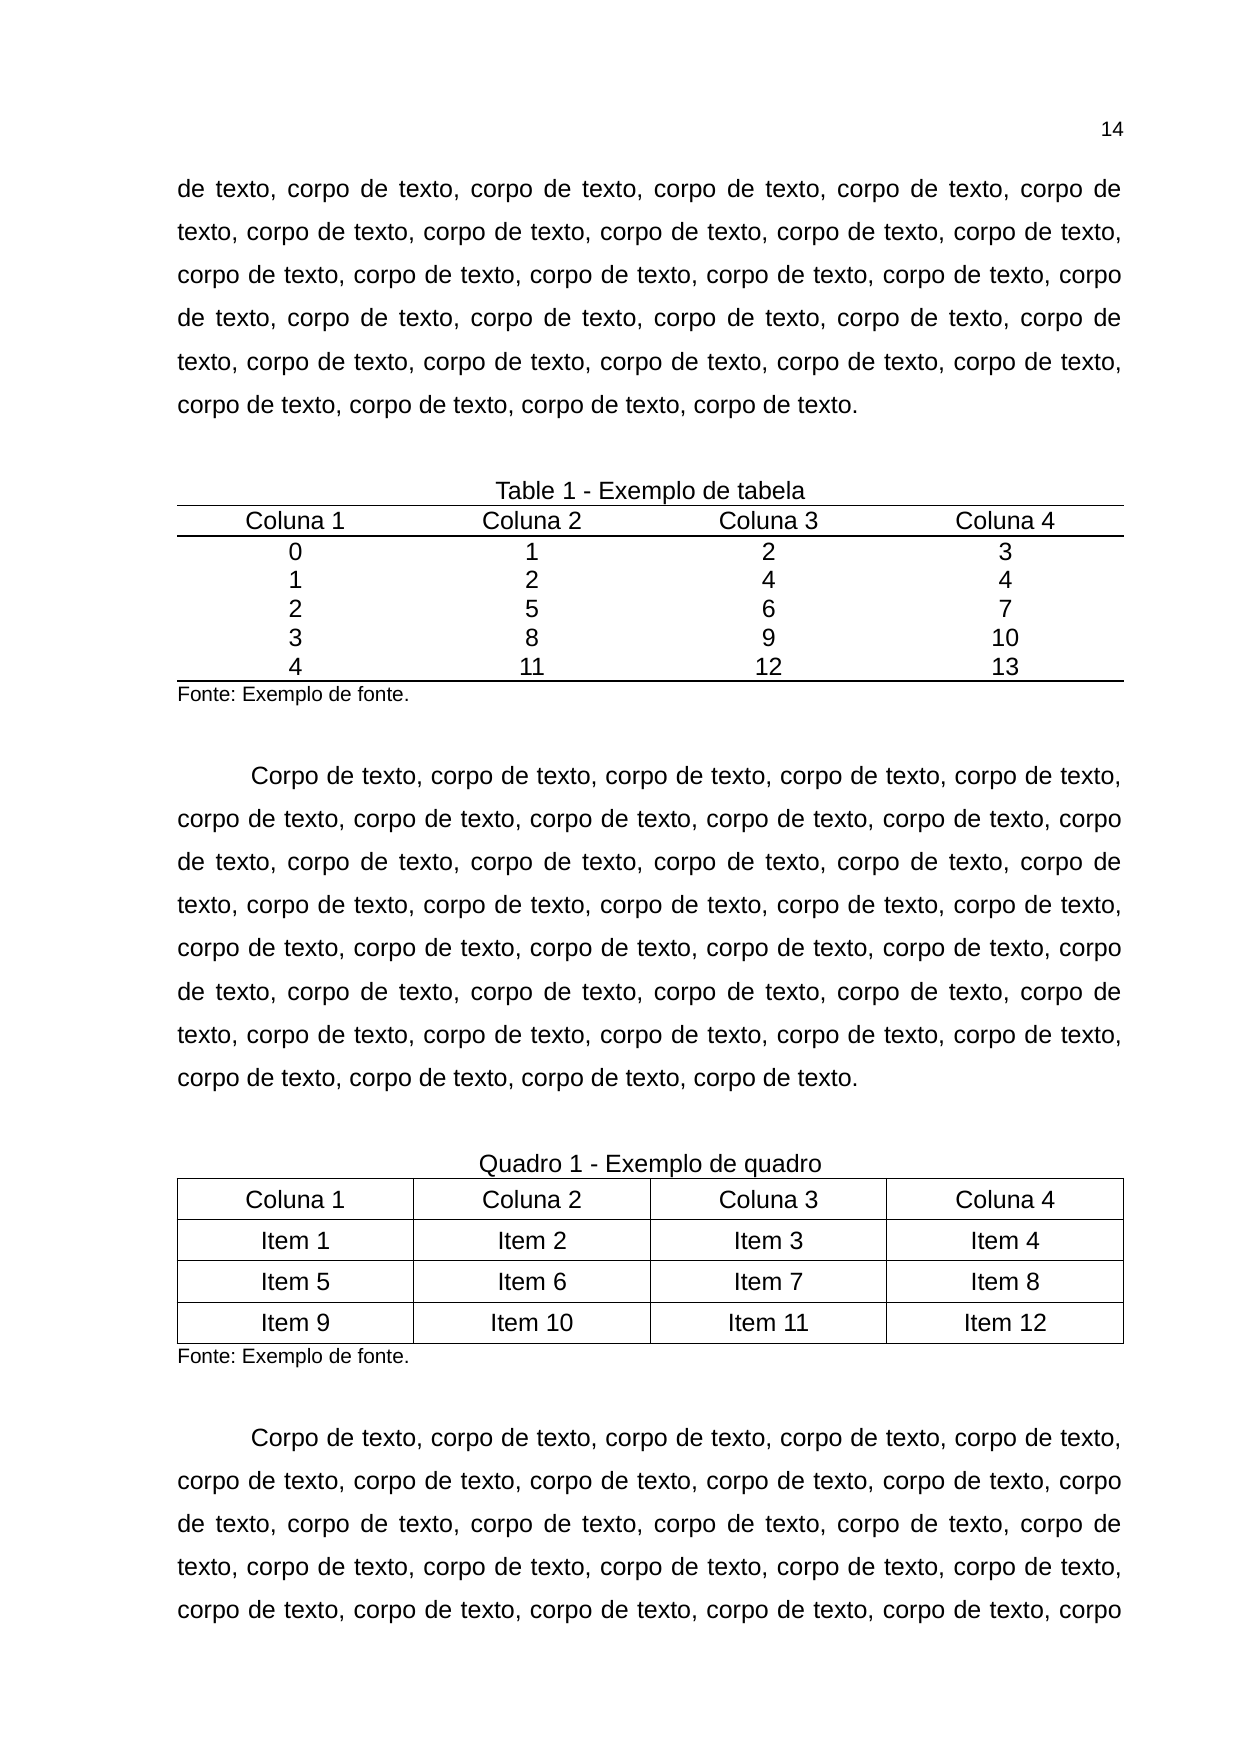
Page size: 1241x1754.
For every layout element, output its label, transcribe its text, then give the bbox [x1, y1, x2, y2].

text Fonte: Exemplo de fonte. [177, 1344, 1123, 1368]
table_cell Item 7 [651, 1261, 886, 1302]
table_cell Item 6 [414, 1261, 650, 1302]
table_cell 2 [650, 537, 887, 565]
table_cell 1 [414, 537, 650, 565]
table_cell 10 [887, 623, 1123, 652]
table_header Coluna 1 [178, 1179, 413, 1219]
table_header Coluna 4 [887, 1179, 1123, 1219]
table_cell 1 [177, 565, 413, 594]
text de texto, corpo de texto, corpo de texto, corpo de texto, corpo de texto, corpo de texto, corpo de texto, corpo de texto, corpo de texto, corpo de texto, corpo de texto, corpo de texto, corpo de texto, corpo de texto, corpo de texto, corpo de texto, corpo de texto, corpo de texto, corpo de texto, corpo de texto, corpo de texto, corpo de texto, corpo de texto, corpo de texto, corpo de texto, corpo de texto, corpo de texto, corpo de texto, corpo de texto, corpo de texto, corpo de texto. [177, 174, 1123, 418]
table_cell 13 [887, 652, 1123, 680]
table_cell Item 1 [178, 1220, 413, 1260]
table_cell 6 [650, 594, 887, 623]
text Corpo de texto, corpo de texto, corpo de texto, corpo de texto, corpo de texto, corpo de texto, corpo de texto, corpo de texto, corpo de texto, corpo de texto, corpo de texto, corpo de texto, corpo de texto, corpo de texto, corpo de texto, corpo de texto, corpo de texto, corpo de texto, corpo de texto, corpo de texto, corpo de texto, corpo de texto, corpo de texto, corpo de texto, corpo de texto, corpo de texto, corpo [177, 1423, 1123, 1624]
table_cell Item 11 [651, 1303, 886, 1343]
table_header Coluna 3 [650, 506, 887, 535]
text Corpo de texto, corpo de texto, corpo de texto, corpo de texto, corpo de texto, corpo de texto, corpo de texto, corpo de texto, corpo de texto, corpo de texto, corpo de texto, corpo de texto, corpo de texto, corpo de texto, corpo de texto, corpo de texto, corpo de texto, corpo de texto, corpo de texto, corpo de texto, corpo de texto, corpo de texto, corpo de texto, corpo de texto, corpo de texto, corpo de texto, corpo de texto, corpo de texto, corpo de texto, corpo de texto, corpo de texto, corpo de texto, corpo de texto, corpo de texto, corpo de texto, corpo de texto, corpo de texto, corpo de texto, corpo de texto, corpo de texto, corpo de texto. [177, 761, 1123, 1092]
table_cell 4 [887, 565, 1123, 594]
table_cell 12 [650, 652, 887, 680]
table_header Coluna 3 [651, 1179, 886, 1219]
table_cell 2 [177, 594, 413, 623]
text Fonte: Exemplo de fonte. [177, 682, 1123, 706]
table_cell Item 5 [178, 1261, 413, 1302]
table_cell Item 3 [651, 1220, 886, 1260]
table_header Coluna 1 [177, 506, 413, 535]
table_cell 0 [177, 537, 413, 565]
text Quadro 1 - Exemplo de quadro [177, 1149, 1123, 1178]
table_cell 2 [414, 565, 650, 594]
table_cell Item 10 [414, 1303, 650, 1343]
text Table 1 - Exemplo de tabela [177, 476, 1123, 505]
table_header Coluna 4 [887, 506, 1123, 535]
table_cell 3 [177, 623, 413, 652]
table_cell Item 12 [887, 1303, 1123, 1343]
table_cell 9 [650, 623, 887, 652]
table_cell Item 4 [887, 1220, 1123, 1260]
table_cell Item 8 [887, 1261, 1123, 1302]
table_header Coluna 2 [414, 1179, 650, 1219]
table_cell 8 [414, 623, 650, 652]
table_cell 4 [650, 565, 887, 594]
table_cell Item 2 [414, 1220, 650, 1260]
table_cell 3 [887, 537, 1123, 565]
table_cell 4 [177, 652, 413, 680]
table_cell 5 [414, 594, 650, 623]
table_cell Item 9 [178, 1303, 413, 1343]
table_header Coluna 2 [414, 506, 650, 535]
table_cell 7 [887, 594, 1123, 623]
table_cell 11 [414, 652, 650, 680]
